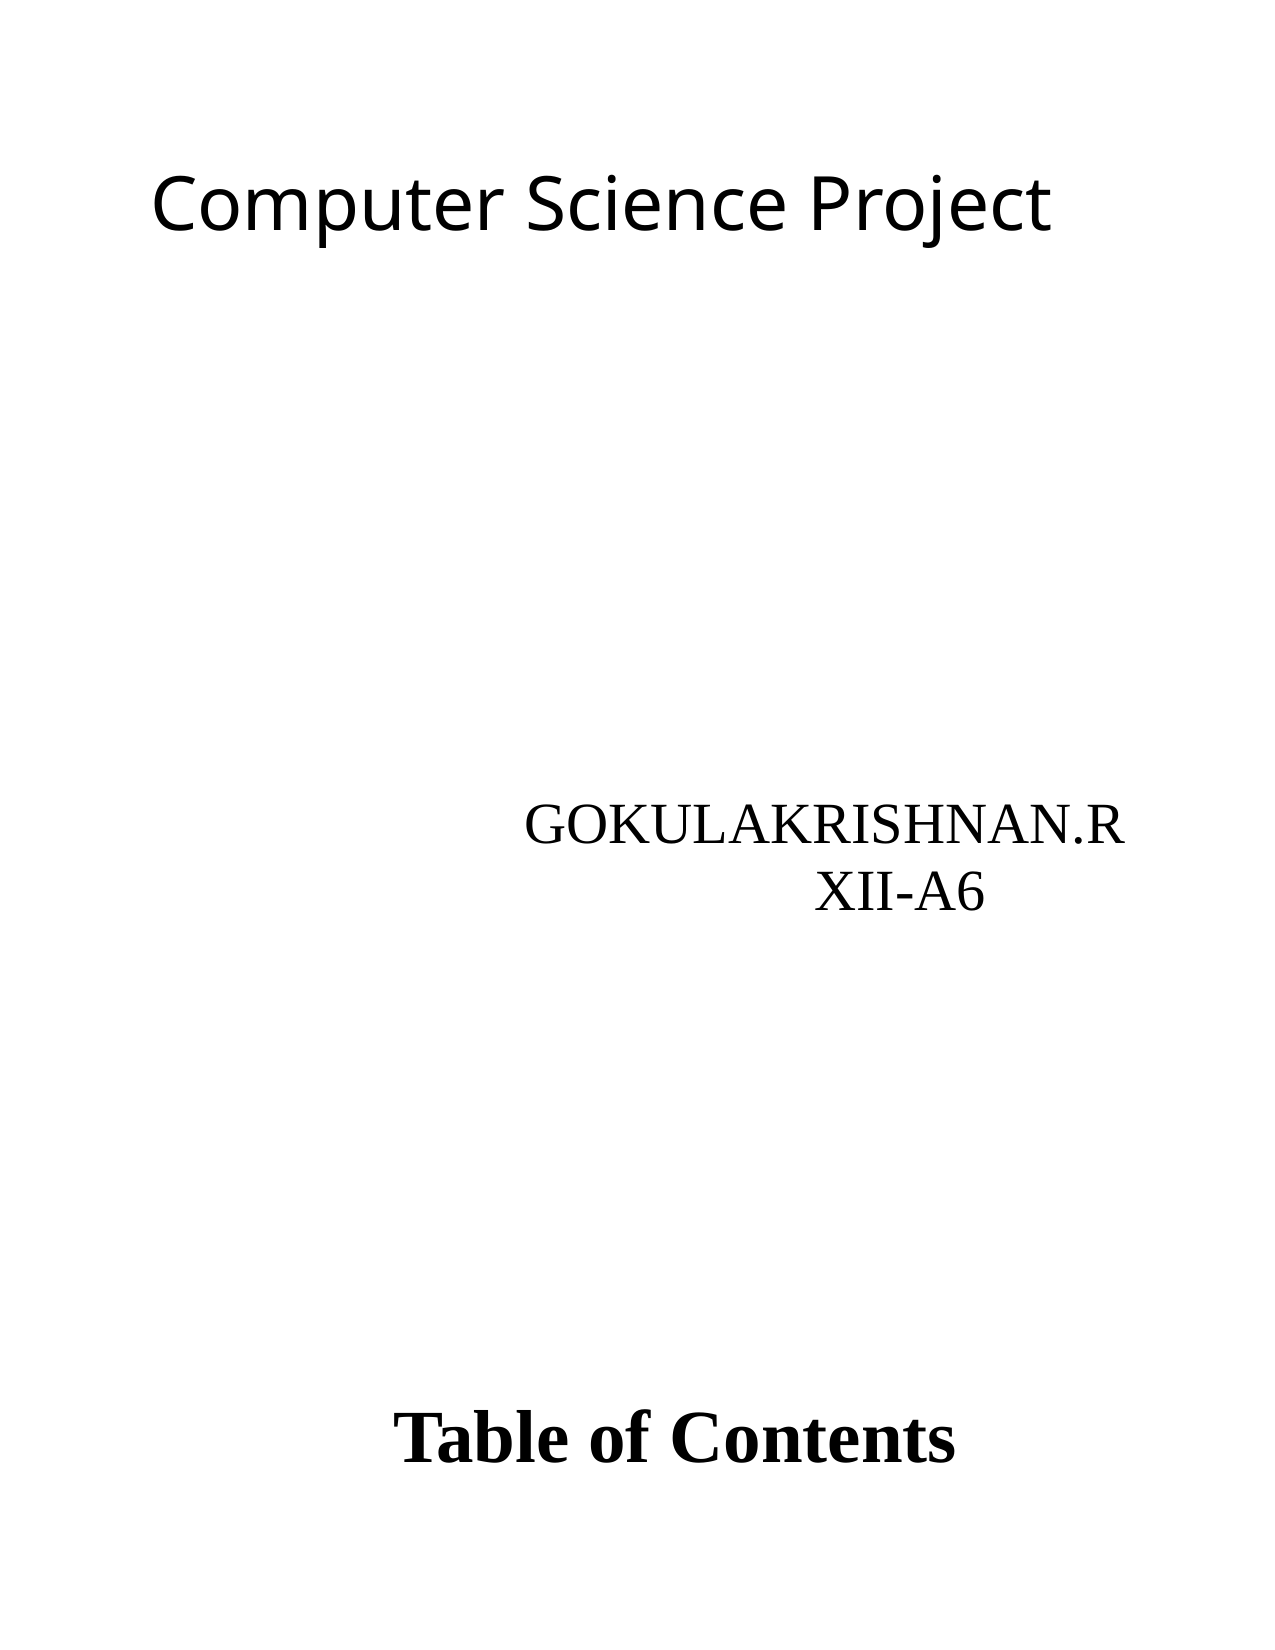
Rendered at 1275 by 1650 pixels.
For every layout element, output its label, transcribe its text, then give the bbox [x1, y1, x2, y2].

text Table of Contents [150, 1393, 1125, 1479]
text XII-A6 [150, 856, 1125, 1124]
text Computer Science Project [150, 150, 1125, 252]
text GOKULAKRISHNAN.R [150, 722, 1125, 856]
